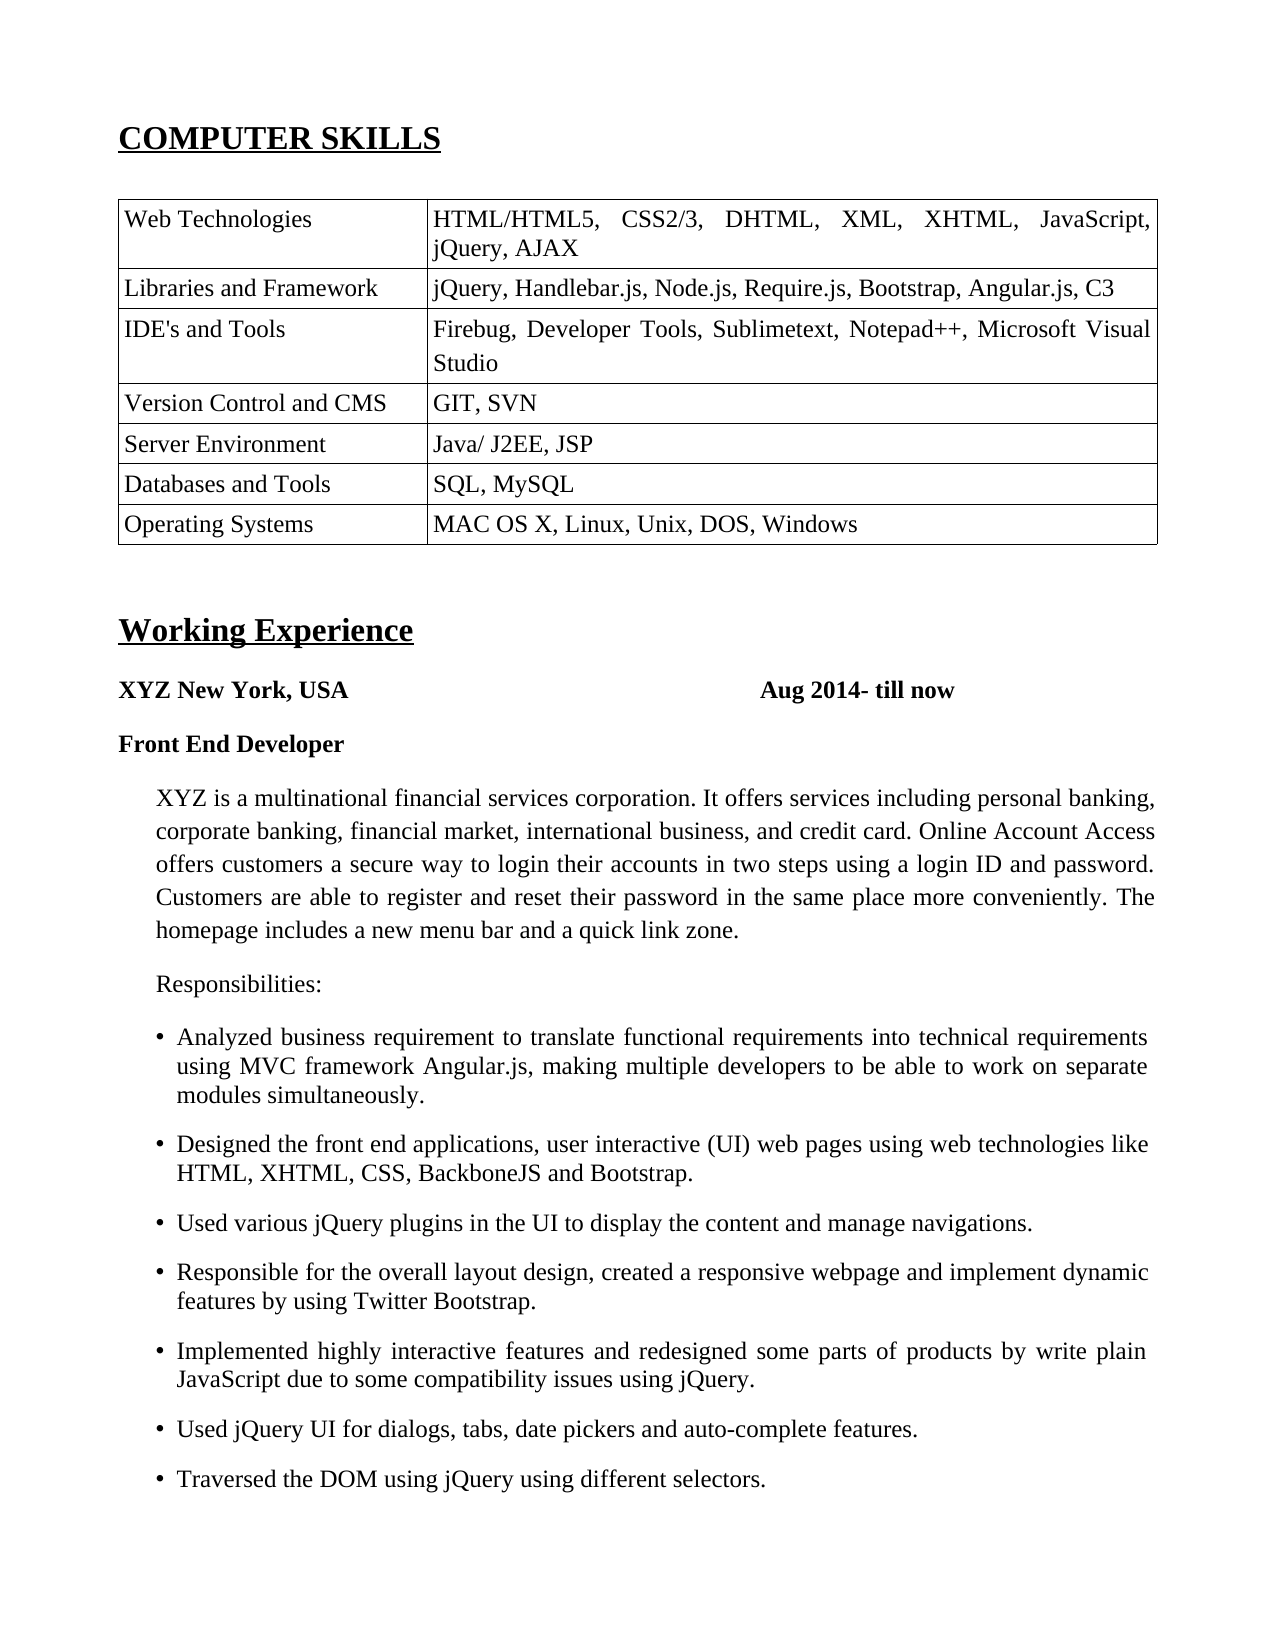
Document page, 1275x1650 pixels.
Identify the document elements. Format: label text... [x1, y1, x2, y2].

table_cell SQL, MySQL [428, 464, 1157, 504]
list Designed the front end applications, user interactive (UI) web pages using web technologies like HTML, XHTML, CSS, BackboneJS and Bootstrap. [156, 1129, 1157, 1187]
list XYZ is a multinational financial services corporation. It offers services including personal banking, corporate banking, financial market, international business, and credit card. Online Account Access offers customers a secure way to login their accounts in two steps using a login ID and password. Customers are able to register and reset their password in the same place more conveniently. The homepage includes a new menu bar and a quick link zone. [156, 783, 1157, 943]
list Used various jQuery plugins in the UI to display the content and manage navigations. [156, 1208, 1157, 1237]
list Responsible for the overall layout design, created a responsive webpage and implement dynamic features by using Twitter Bootstrap. [156, 1257, 1157, 1315]
text Front End Developer [81, 729, 1157, 758]
table_cell Java/ J2EE, JSP [428, 424, 1157, 463]
list Implemented highly interactive features and redesigned some parts of products by write plain JavaScript due to some compatibility issues using jQuery. [156, 1336, 1157, 1393]
table_header HTML/HTML5, CSS2/3, DHTML, XML, XHTML, JavaScript, jQuery, AJAX [428, 200, 1157, 268]
list Traversed the DOM using jQuery using different selectors. [156, 1464, 1157, 1492]
text XYZ New York, USA Aug 2014- till now [118, 675, 1157, 704]
table_cell GIT, SVN [428, 384, 1157, 423]
table_cell Operating Systems [119, 505, 427, 544]
table_cell Version Control and CMS [119, 384, 427, 423]
table_cell Databases and Tools [119, 464, 427, 504]
table_cell MAC OS X, Linux, Unix, DOS, Windows [428, 505, 1157, 544]
table_cell Libraries and Framework [119, 269, 427, 308]
table_header Web Technologies [119, 200, 427, 268]
text Working Experience [118, 610, 1157, 648]
table_cell Server Environment [119, 424, 427, 463]
list Used jQuery UI for dialogs, tabs, date pickers and auto-complete features. [156, 1414, 1157, 1443]
table_cell jQuery, Handlebar.js, Node.js, Require.js, Bootstrap, Angular.js, C3 [428, 269, 1157, 308]
table_cell Firebug, Developer Tools, Sublimetext, Notepad++, Microsoft Visual Studio [428, 309, 1157, 383]
list Responsibilities: [118, 969, 1157, 997]
list Analyzed business requirement to translate functional requirements into technical requirements using MVC framework Angular.js, making multiple developers to be able to work on separate modules simultaneously. [156, 1022, 1157, 1109]
table_cell IDE's and Tools [119, 309, 427, 383]
text COMPUTER SKILLS [118, 118, 1157, 156]
